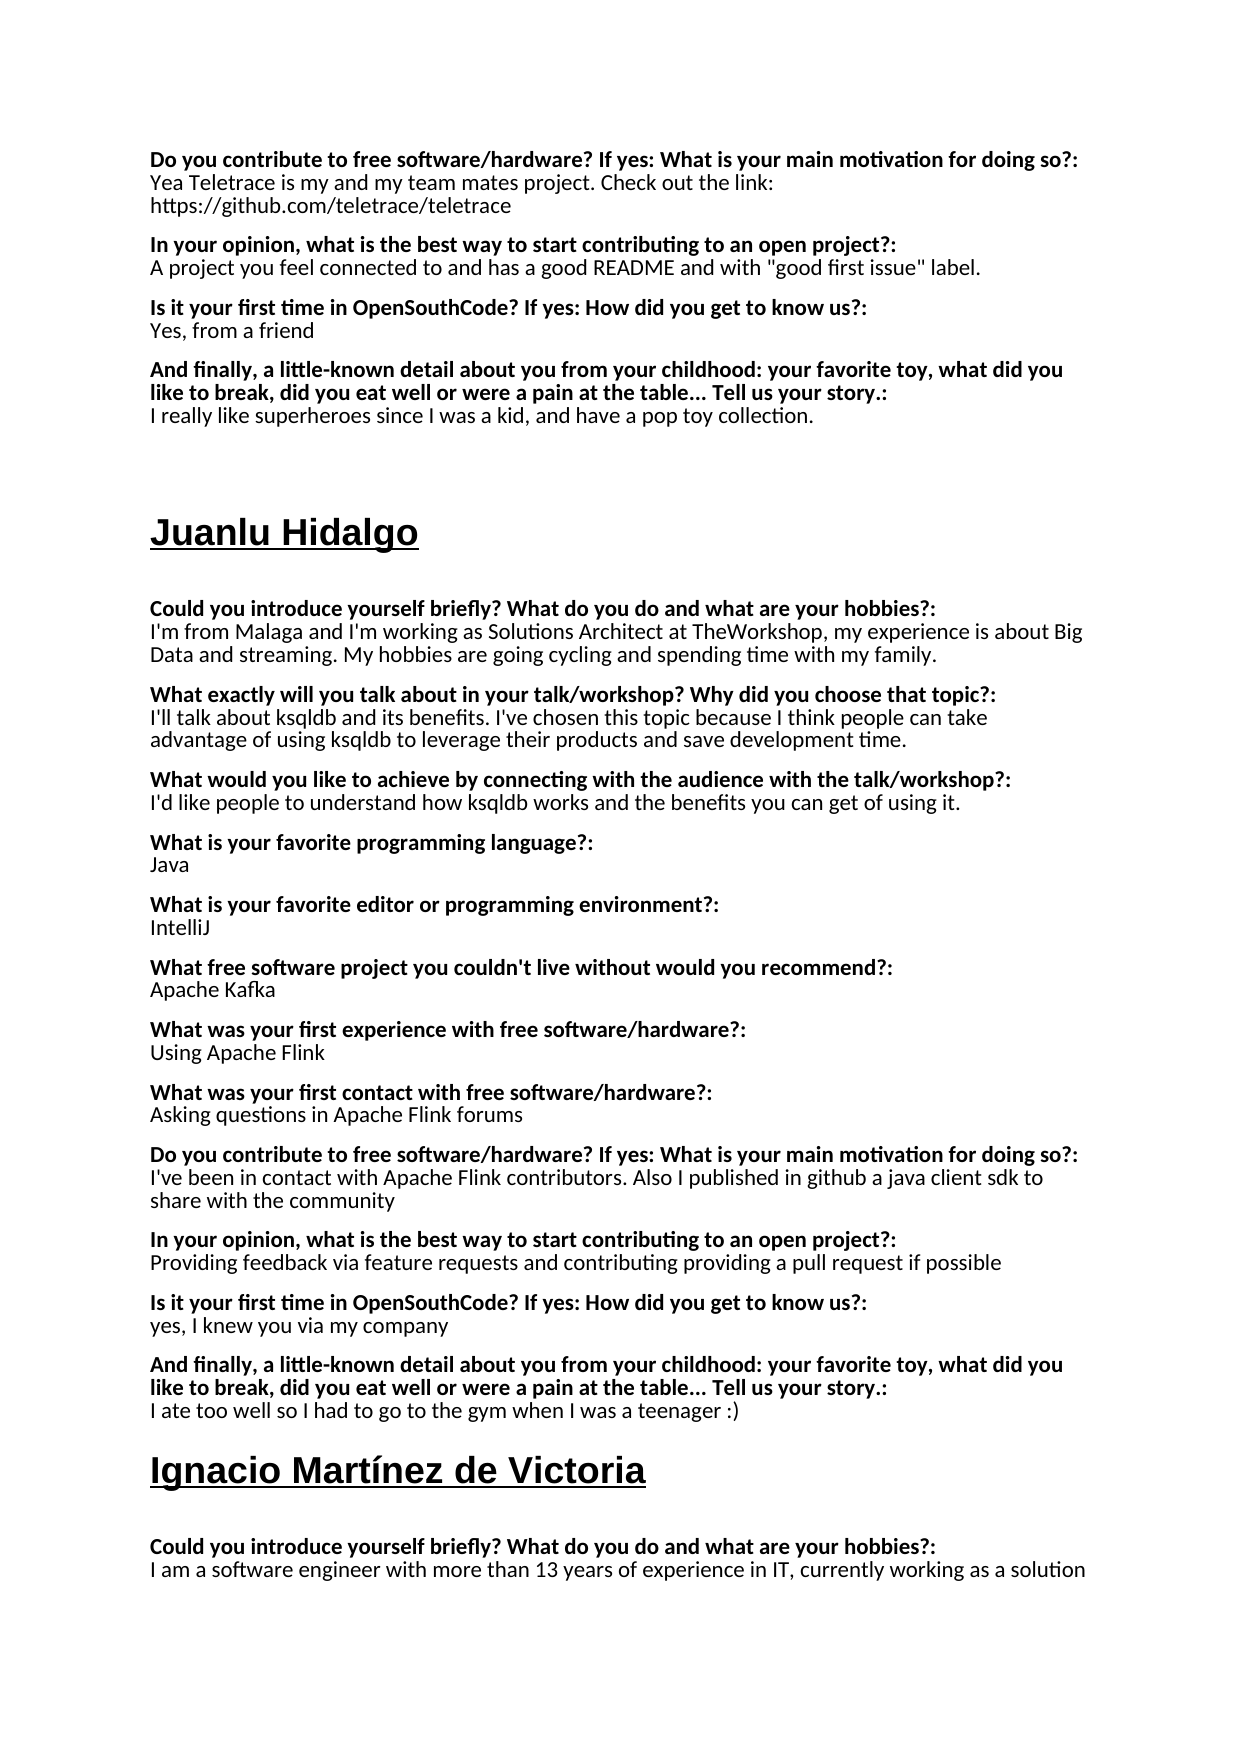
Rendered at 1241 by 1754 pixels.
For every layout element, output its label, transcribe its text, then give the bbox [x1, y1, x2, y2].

text And finally, a little-known detail about you from your childhood: your favorite toy, what did you like to break, did you eat well or were a pain at the table... Tell us your story.: I really like superheroes since I was a kid, and have a pop toy collection. [150, 360, 1090, 429]
text In your opinion, what is the best way to start contributing to an open project?: Providing feedback via feature requests and contributing providing a pull request if possible [150, 1231, 1090, 1277]
text And finally, a little-known detail about you from your childhood: your favorite toy, what did you like to break, did you eat well or were a pain at the table... Tell us your story.: I ate too well so I had to go to the gym when I was a teenager :) [150, 1356, 1090, 1424]
text In your opinion, what is the best way to start contributing to an open project?: A project you feel connected to and has a good README and with "good first issue" label. [150, 235, 1090, 281]
text Could you introduce yourself briefly? What do you do and what are your hobbies?: I am a software engineer with more than 13 years of experience in IT, currently working as a solution [150, 1537, 1090, 1583]
subtitle Ignacio Martínez de Victoria [150, 1449, 1090, 1491]
text What is your favorite editor or programming environment?: IntelliJ [150, 895, 1090, 941]
text Could you introduce yourself briefly? What do you do and what are your hobbies?: I'm from Malaga and I'm working as Solutions Architect at TheWorkshop, my experience is about Big Data and streaming. My hobbies are going cycling and spending time with my family. [150, 599, 1090, 668]
subtitle Juanlu Hidalgo [150, 512, 1090, 554]
text Do you contribute to free software/hardware? If yes: What is your main motivation for doing so?: I've been in contact with Apache Flink contributors. Also I published in github a java client sdk to share with the community [150, 1145, 1090, 1214]
text Is it your first time in OpenSouthCode? If yes: How did you get to know us?: Yes, from a friend [150, 298, 1090, 344]
text What is your favorite programming language?: Java [150, 833, 1090, 879]
text What free software project you couldn't live without would you recommend?: Apache Kafka [150, 958, 1090, 1004]
text What would you like to achieve by connecting with the audience with the talk/workshop?: I'd like people to understand how ksqldb works and the benefits you can get of using it. [150, 770, 1090, 816]
text Is it your first time in OpenSouthCode? If yes: How did you get to know us?: yes, I knew you via my company [150, 1293, 1090, 1339]
text What was your first contact with free software/hardware?: Asking questions in Apache Flink forums [150, 1083, 1090, 1129]
text What was your first experience with free software/hardware?: Using Apache Flink [150, 1020, 1090, 1066]
text What exactly will you talk about in your talk/workshop? Why did you choose that topic?: I'll talk about ksqldb and its benefits. I've chosen this topic because I think people can take advantage of using ksqldb to leverage their products and save development time. [150, 685, 1090, 754]
text Do you contribute to free software/hardware? If yes: What is your main motivation for doing so?: Yea Teletrace is my and my team mates project. Check out the link: https://github.com/teletrace/teletrace [150, 150, 1090, 219]
